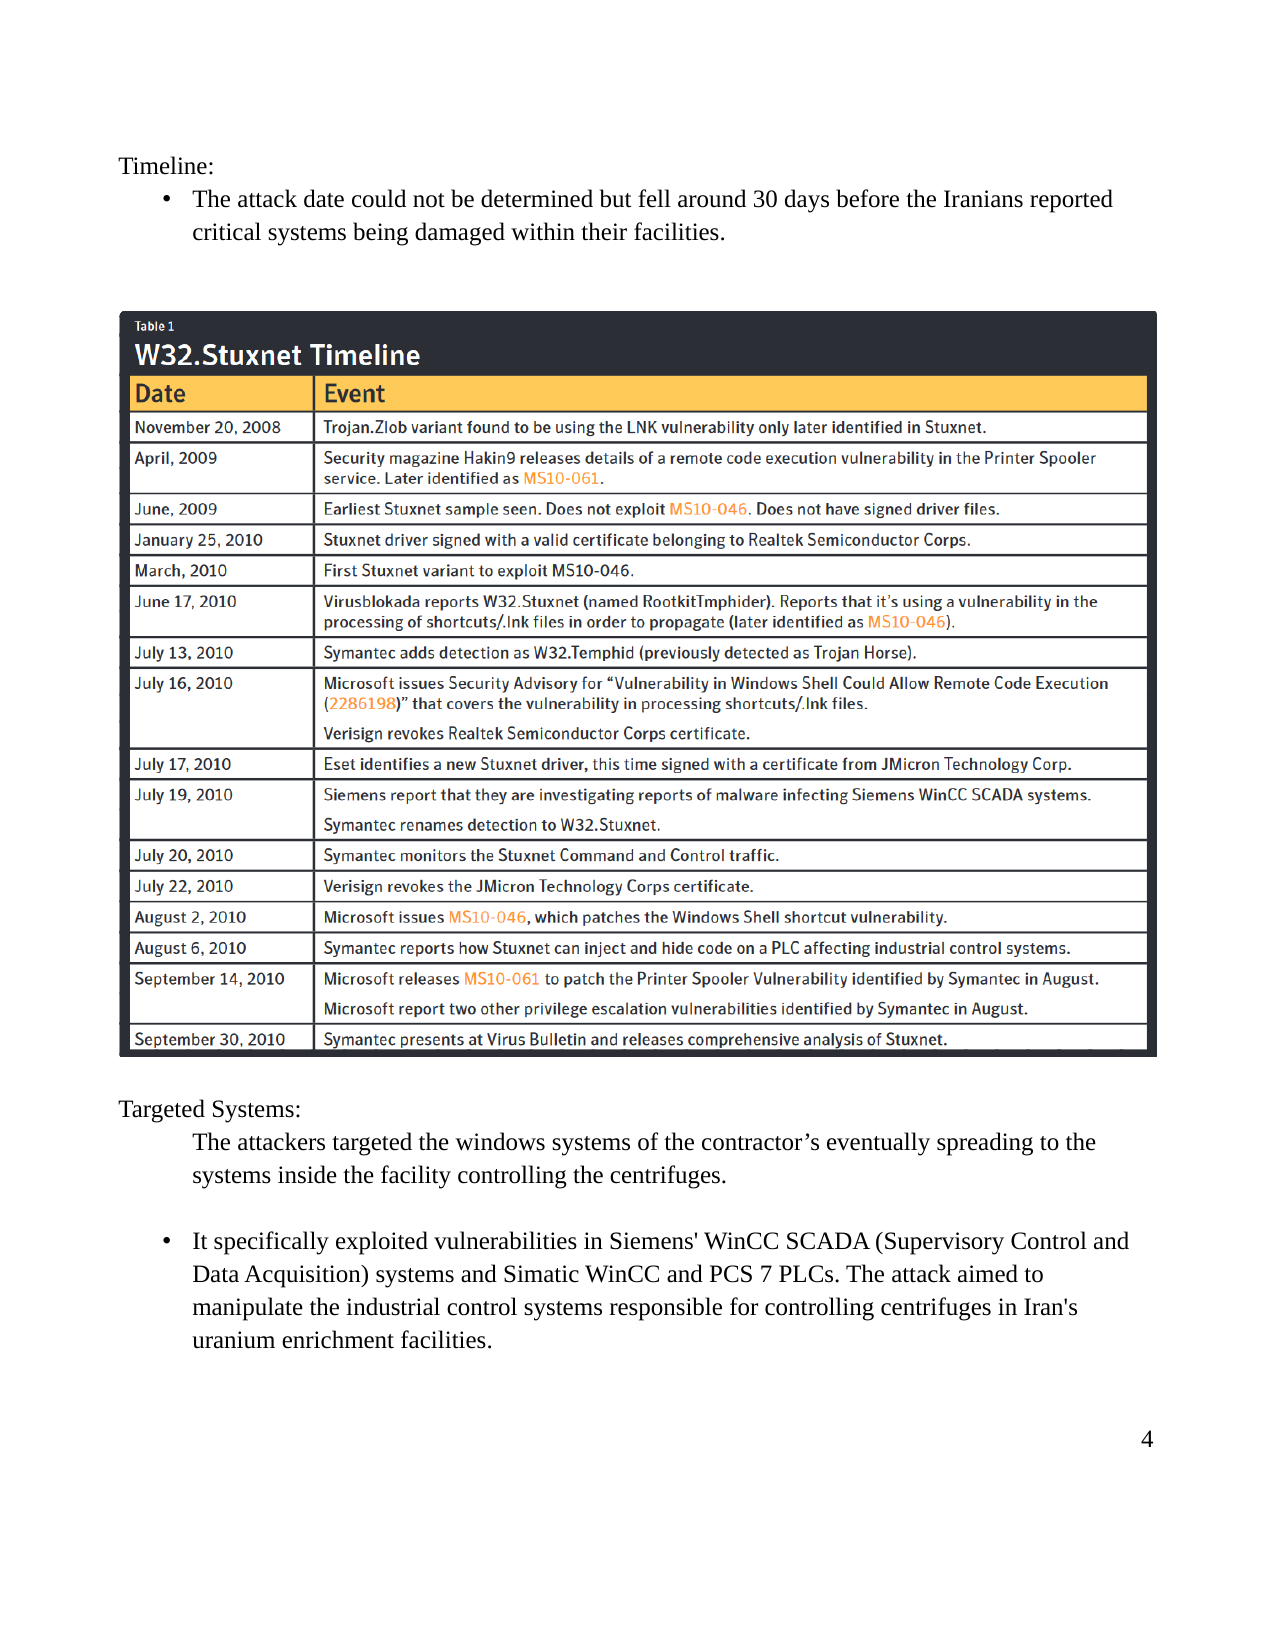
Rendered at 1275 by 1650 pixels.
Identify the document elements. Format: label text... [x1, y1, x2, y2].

text 4 [118, 1391, 1157, 1453]
list It specifically exploited vulnerabilities in Siemens' WinCC SCADA (Supervisory Control and Data Acquisition) systems and Simatic WinCC and PCS 7 PLCs. The attack aimed to manipulate the industrial control systems responsible for controlling centrifuges in Iran's uranium enrichment facilities. [162, 1226, 1157, 1354]
list The attackers targeted the windows systems of the contractor’s eventually spreading to the systems inside the facility controlling the centrifuges. [162, 1127, 1157, 1189]
list The attack date could not be determined but fell around 30 days before the Iranians reported critical systems being damaged within their facilities. [162, 184, 1157, 246]
text Timeline: [118, 151, 1157, 180]
picture [118, 311, 1157, 1057]
text Targeted Systems: [118, 1094, 1157, 1123]
